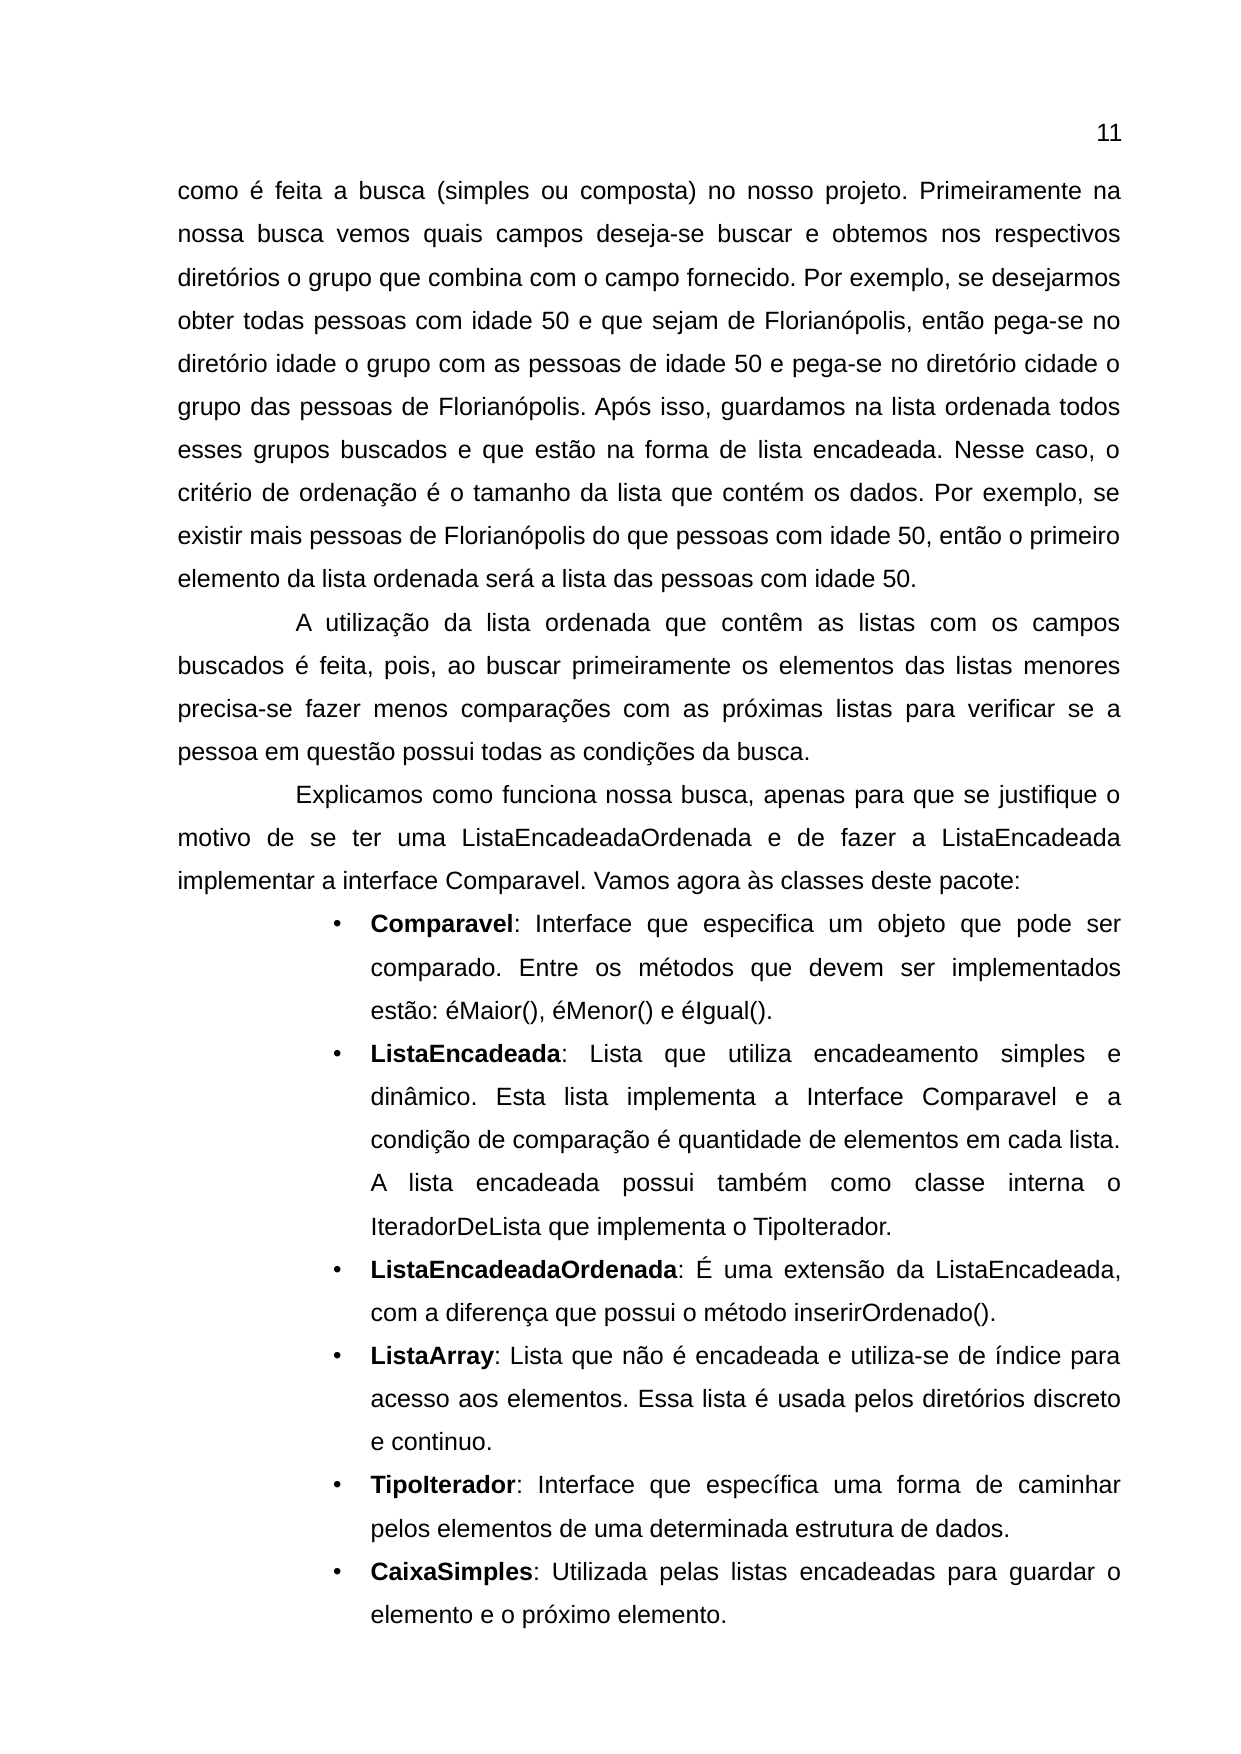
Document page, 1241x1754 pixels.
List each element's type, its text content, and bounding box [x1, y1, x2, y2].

text A utilização da lista ordenada que contêm as listas com os campos buscados é feita, pois, ao buscar primeiramente os elementos das listas menores precisa-se fazer menos comparações com as próximas listas para verificar se a pessoa em questão possui todas as condições da busca. [177, 608, 1122, 766]
text como é feita a busca (simples ou composta) no nosso projeto. Primeiramente na nossa busca vemos quais campos deseja-se buscar e obtemos nos respectivos diretórios o grupo que combina com o campo fornecido. Por exemplo, se desejarmos obter todas pessoas com idade 50 e que sejam de Florianópolis, então pega-se no diretório idade o grupo com as pessoas de idade 50 e pega-se no diretório cidade o grupo das pessoas de Florianópolis. Após isso, guardamos na lista ordenada todos esses grupos buscados e que estão na forma de lista encadeada. Nesse caso, o critério de ordenação é o tamanho da lista que contém os dados. Por exemplo, se existir mais pessoas de Florianópolis do que pessoas com idade 50, então o primeiro elemento da lista ordenada será a lista das pessoas com idade 50. [177, 176, 1122, 593]
list ListaArray: Lista que não é encadeada e utiliza-se de índice para acesso aos elementos. Essa lista é usada pelos diretórios discreto e continuo. [333, 1341, 1122, 1456]
list TipoIterador: Interface que específica uma forma de caminhar pelos elementos de uma determinada estrutura de dados. [333, 1471, 1122, 1542]
text Explicamos como funciona nossa busca, apenas para que se justifique o motivo de se ter uma ListaEncadeadaOrdenada e de fazer a ListaEncadeada implementar a interface Comparavel. Vamos agora às classes deste pacote: [177, 780, 1122, 895]
list Comparavel: Interface que especifica um objeto que pode ser comparado. Entre os métodos que devem ser implementados estão: éMaior(), éMenor() e éIgual(). [333, 909, 1122, 1024]
list CaixaSimples: Utilizada pelas listas encadeadas para guardar o elemento e o próximo elemento. [333, 1557, 1122, 1629]
list ListaEncadeadaOrdenada: É uma extensão da ListaEncadeada, com a diferença que possui o método inserirOrdenado(). [333, 1255, 1122, 1327]
list ListaEncadeada: Lista que utiliza encadeamento simples e dinâmico. Esta lista implementa a Interface Comparavel e a condição de comparação é quantidade de elementos em cada lista. A lista encadeada possui também como classe interna o IteradorDeLista que implementa o TipoIterador. [333, 1039, 1122, 1240]
